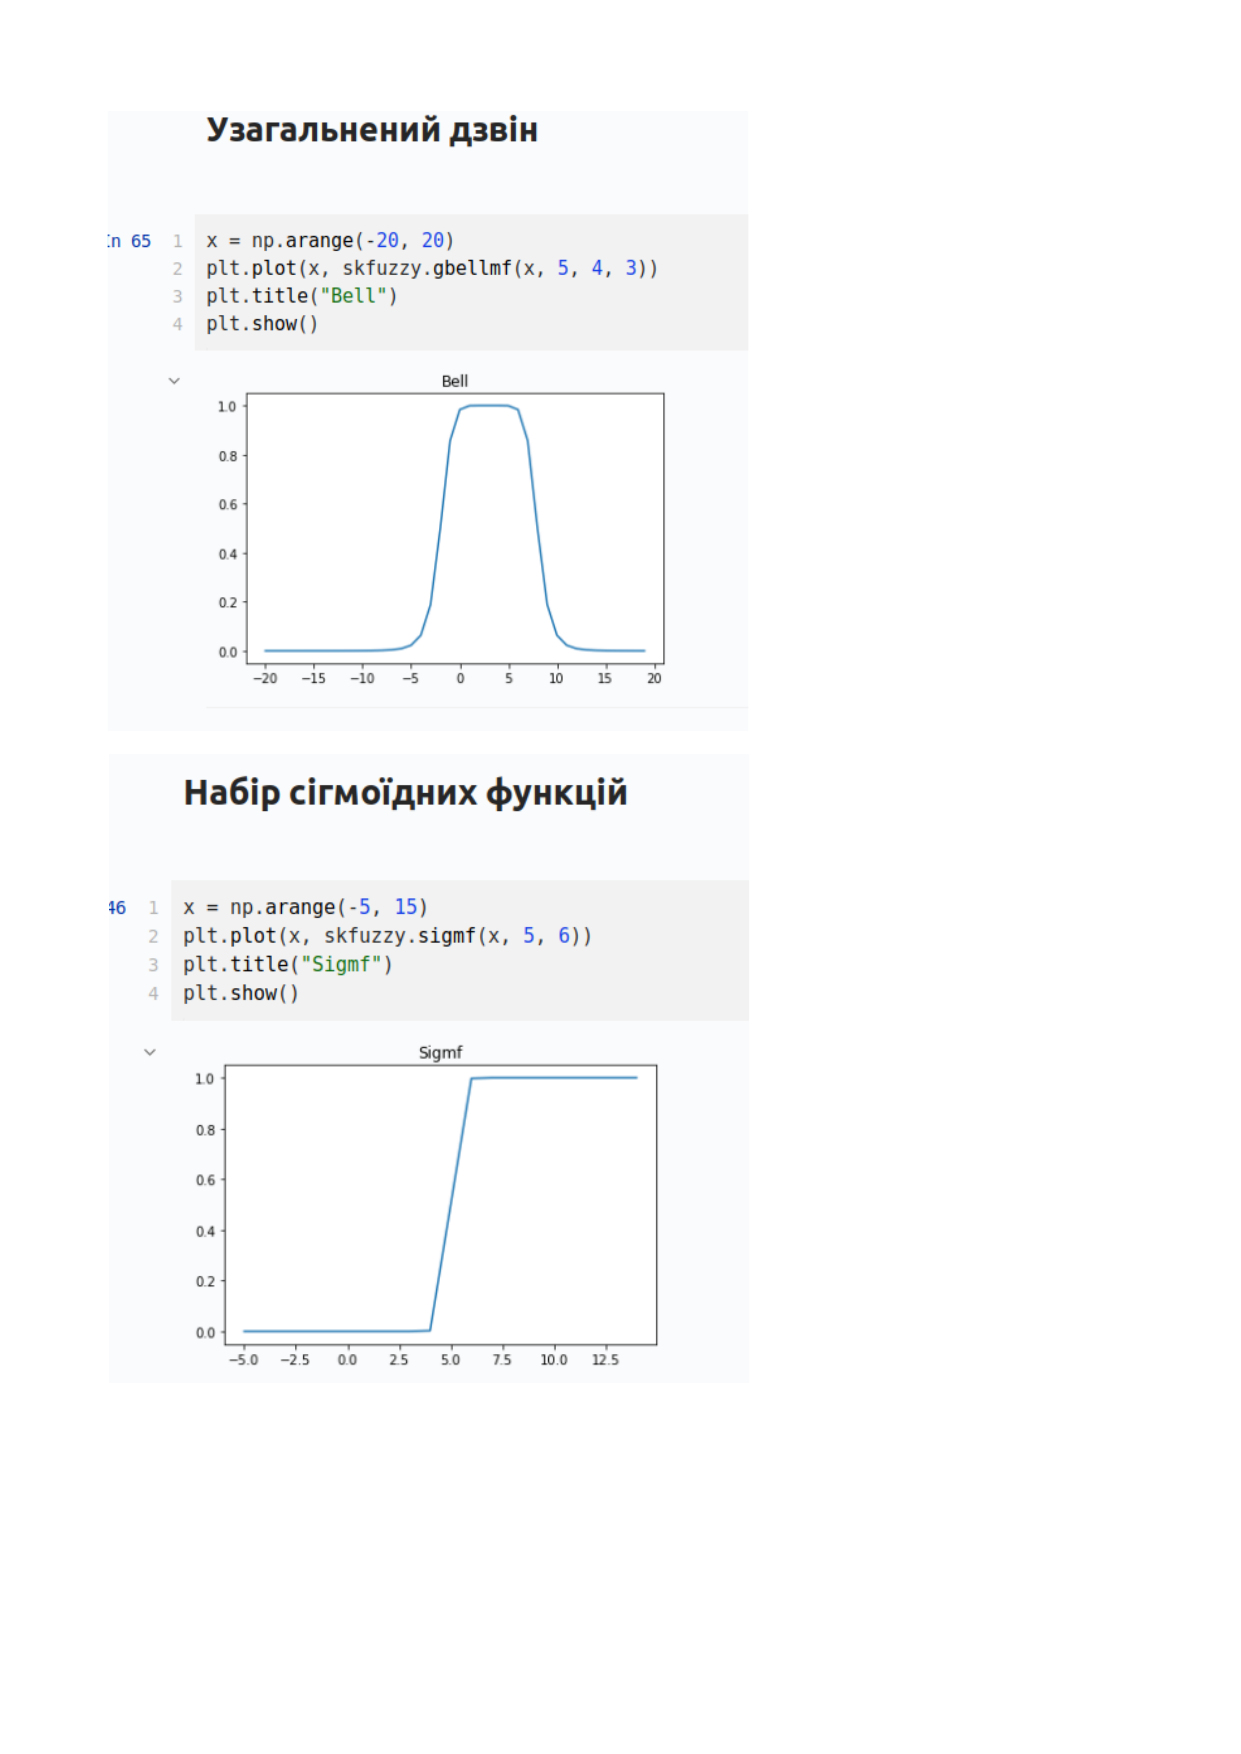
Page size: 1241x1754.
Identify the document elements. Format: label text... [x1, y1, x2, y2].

text Висновок: в даній лабораторній роботі ми використали декілька функцій приналежності для побудови нечітких множин. А також виконали найбільш поширені логічні операції над нечіткими множинами. [118, 118, 1122, 1627]
picture [109, 754, 750, 1383]
picture [107, 111, 749, 731]
